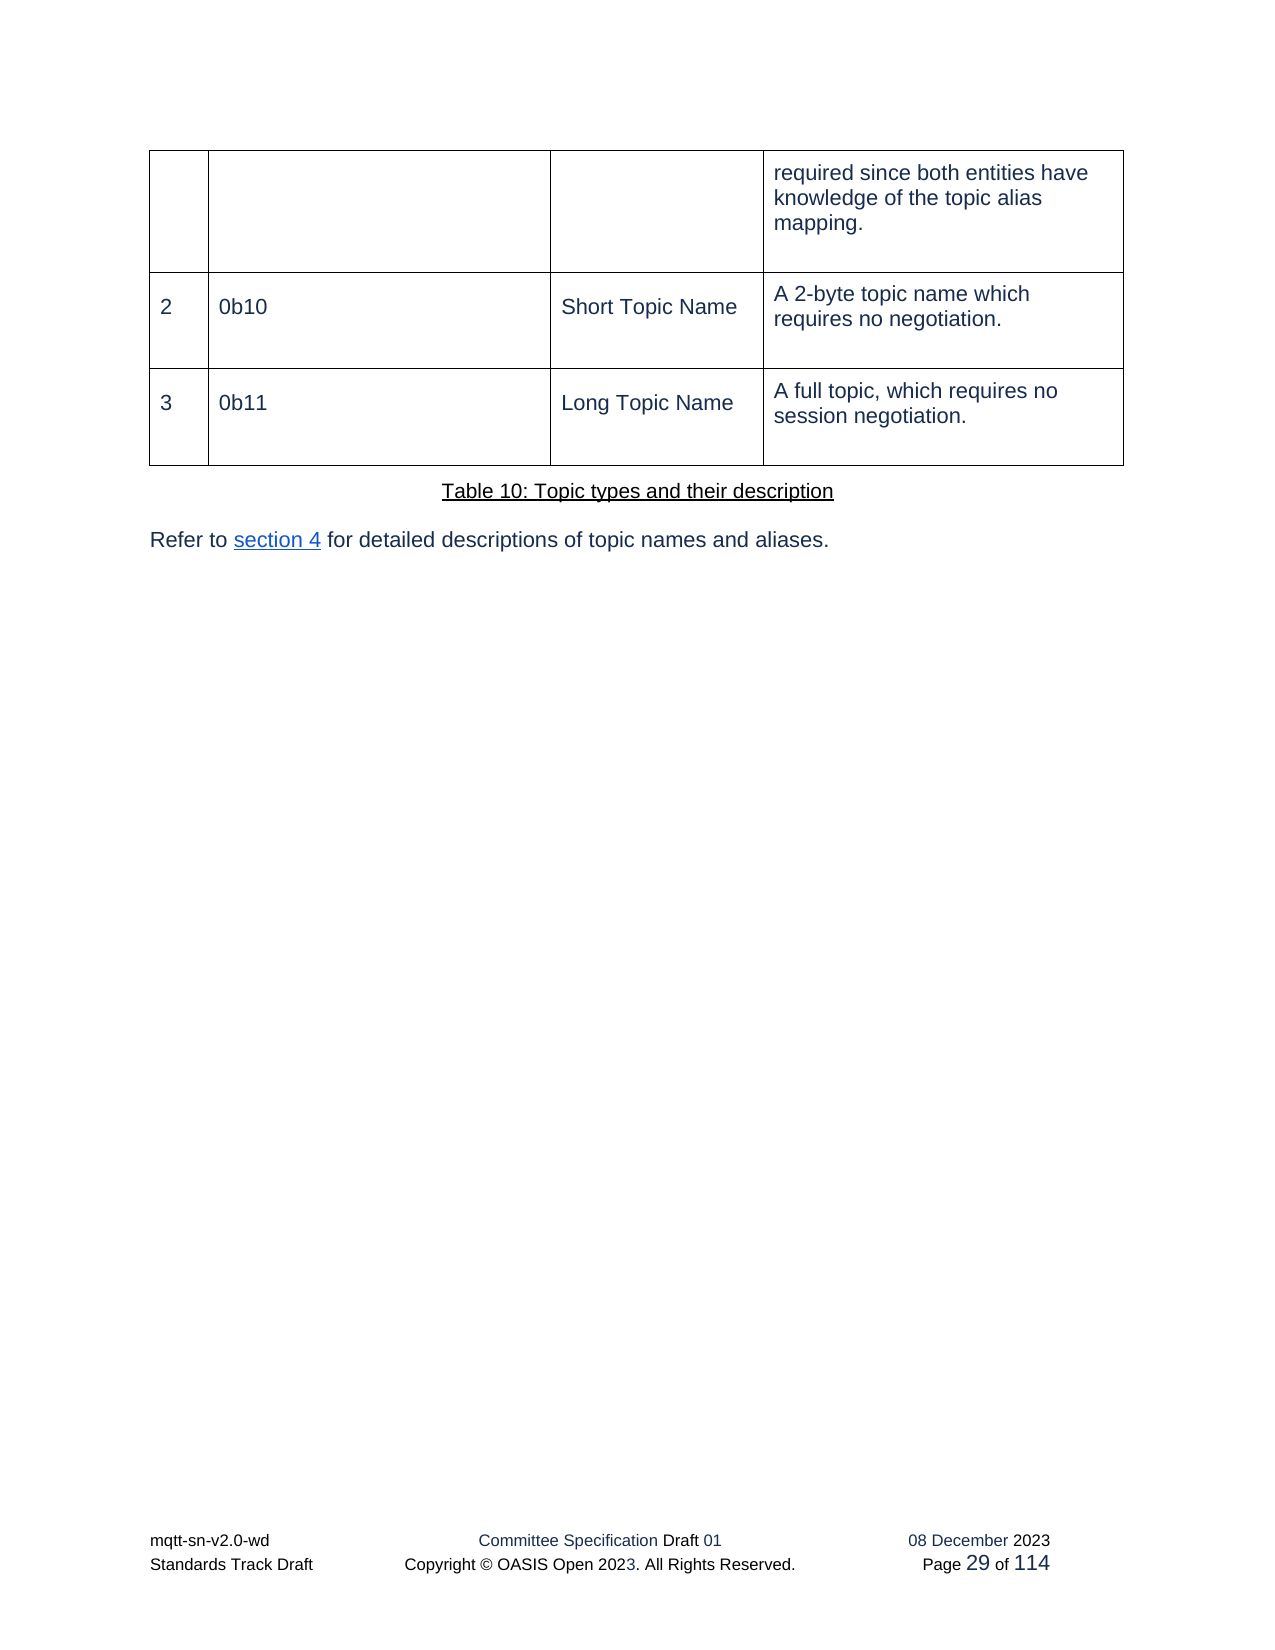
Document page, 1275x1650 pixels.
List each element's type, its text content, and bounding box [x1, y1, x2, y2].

table_cell 0b11 [209, 369, 550, 465]
table_cell required since both entities have knowledge of the topic alias mapping. [764, 151, 1123, 272]
table_cell [551, 151, 763, 272]
table_cell Short Topic Name [551, 273, 763, 368]
table_cell [150, 151, 208, 272]
table_cell [209, 151, 550, 272]
text Table 10: Topic types and their description [150, 478, 1125, 502]
table_cell Long Topic Name [551, 369, 763, 465]
table_cell 0b10 [209, 273, 550, 368]
table_cell 2 [150, 273, 208, 368]
table_cell 3 [150, 369, 208, 465]
table_cell A 2-byte topic name which requires no negotiation. [764, 273, 1123, 368]
table_cell A full topic, which requires no session negotiation. [764, 369, 1123, 465]
text Refer to section 4 for detailed descriptions of topic names and aliases. [149, 527, 1124, 552]
